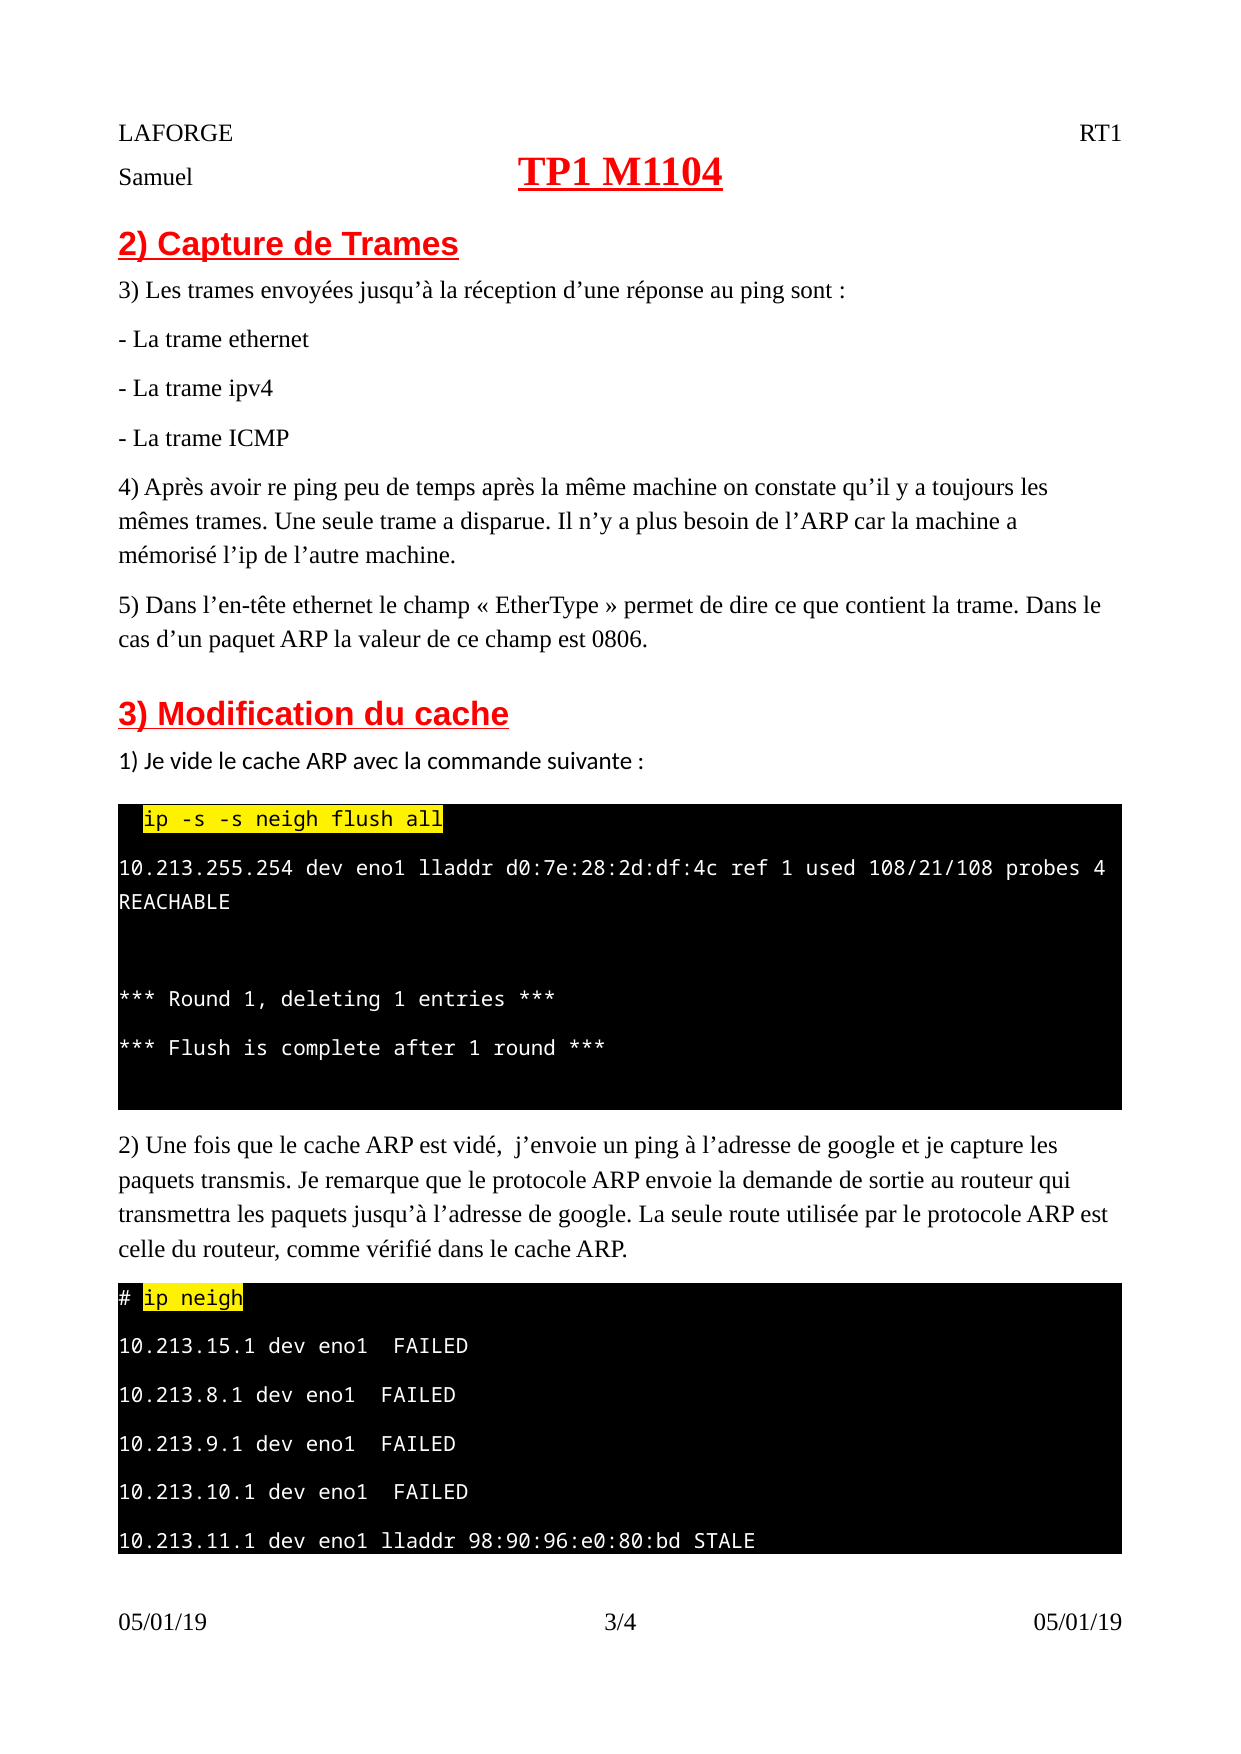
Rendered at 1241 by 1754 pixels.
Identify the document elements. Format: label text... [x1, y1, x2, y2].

text 1) Je vide le cache ARP avec la commande suivante : [118, 745, 1122, 776]
text - La trame ethernet [118, 324, 1122, 353]
text 5) Dans l’en-tête ethernet le champ « EtherType » permet de dire ce que contient la trame. Dans le cas d’un paquet ARP la valeur de ce champ est 0806. [118, 590, 1122, 653]
text - La trame ipv4 [118, 373, 1122, 402]
text 10.213.255.254 dev eno1 lladdr d0:7e:28:2d:df:4c ref 1 used 108/21/108 probes 4 REACHABLE [118, 853, 1122, 916]
text 2) Une fois que le cache ARP est vidé, j’envoie un ping à l’adresse de google et je capture les paquets transmis. Je remarque que le protocole ARP envoie la demande de sortie au routeur qui transmettra les paquets jusqu’à l’adresse de google. La seule route utilisée par le protocole ARP est celle du routeur, comme vérifié dans le cache ARP. [118, 1130, 1122, 1263]
text 10.213.10.1 dev eno1 FAILED [118, 1477, 1122, 1506]
text 10.213.15.1 dev eno1 FAILED [118, 1332, 1122, 1360]
text 3) Les trames envoyées jusqu’à la réception d’une réponse au ping sont : [118, 275, 1122, 304]
text 10.213.9.1 dev eno1 FAILED [118, 1429, 1122, 1457]
text 10.213.8.1 dev eno1 FAILED [118, 1380, 1122, 1409]
text # ip -s -s neigh flush all [118, 804, 1122, 833]
text - La trame ICMP [118, 423, 1122, 451]
text *** Round 1, deleting 1 entries *** [118, 984, 1122, 1013]
text *** Flush is complete after 1 round *** [118, 1033, 1122, 1062]
text 4) Après avoir re ping peu de temps après la même machine on constate qu’il y a toujours les mêmes trames. Une seule trame a disparue. Il n’y a plus besoin de l’ARP car la machine a mémorisé l’ip de l’autre machine. [118, 472, 1122, 569]
text # ip neigh [118, 1283, 1122, 1311]
subtitle 3) Modification du cache [118, 694, 1122, 733]
subtitle 2) Capture de Trames [118, 224, 1122, 263]
text 10.213.11.1 dev eno1 lladdr 98:90:96:e0:80:bd STALE [118, 1526, 1122, 1554]
